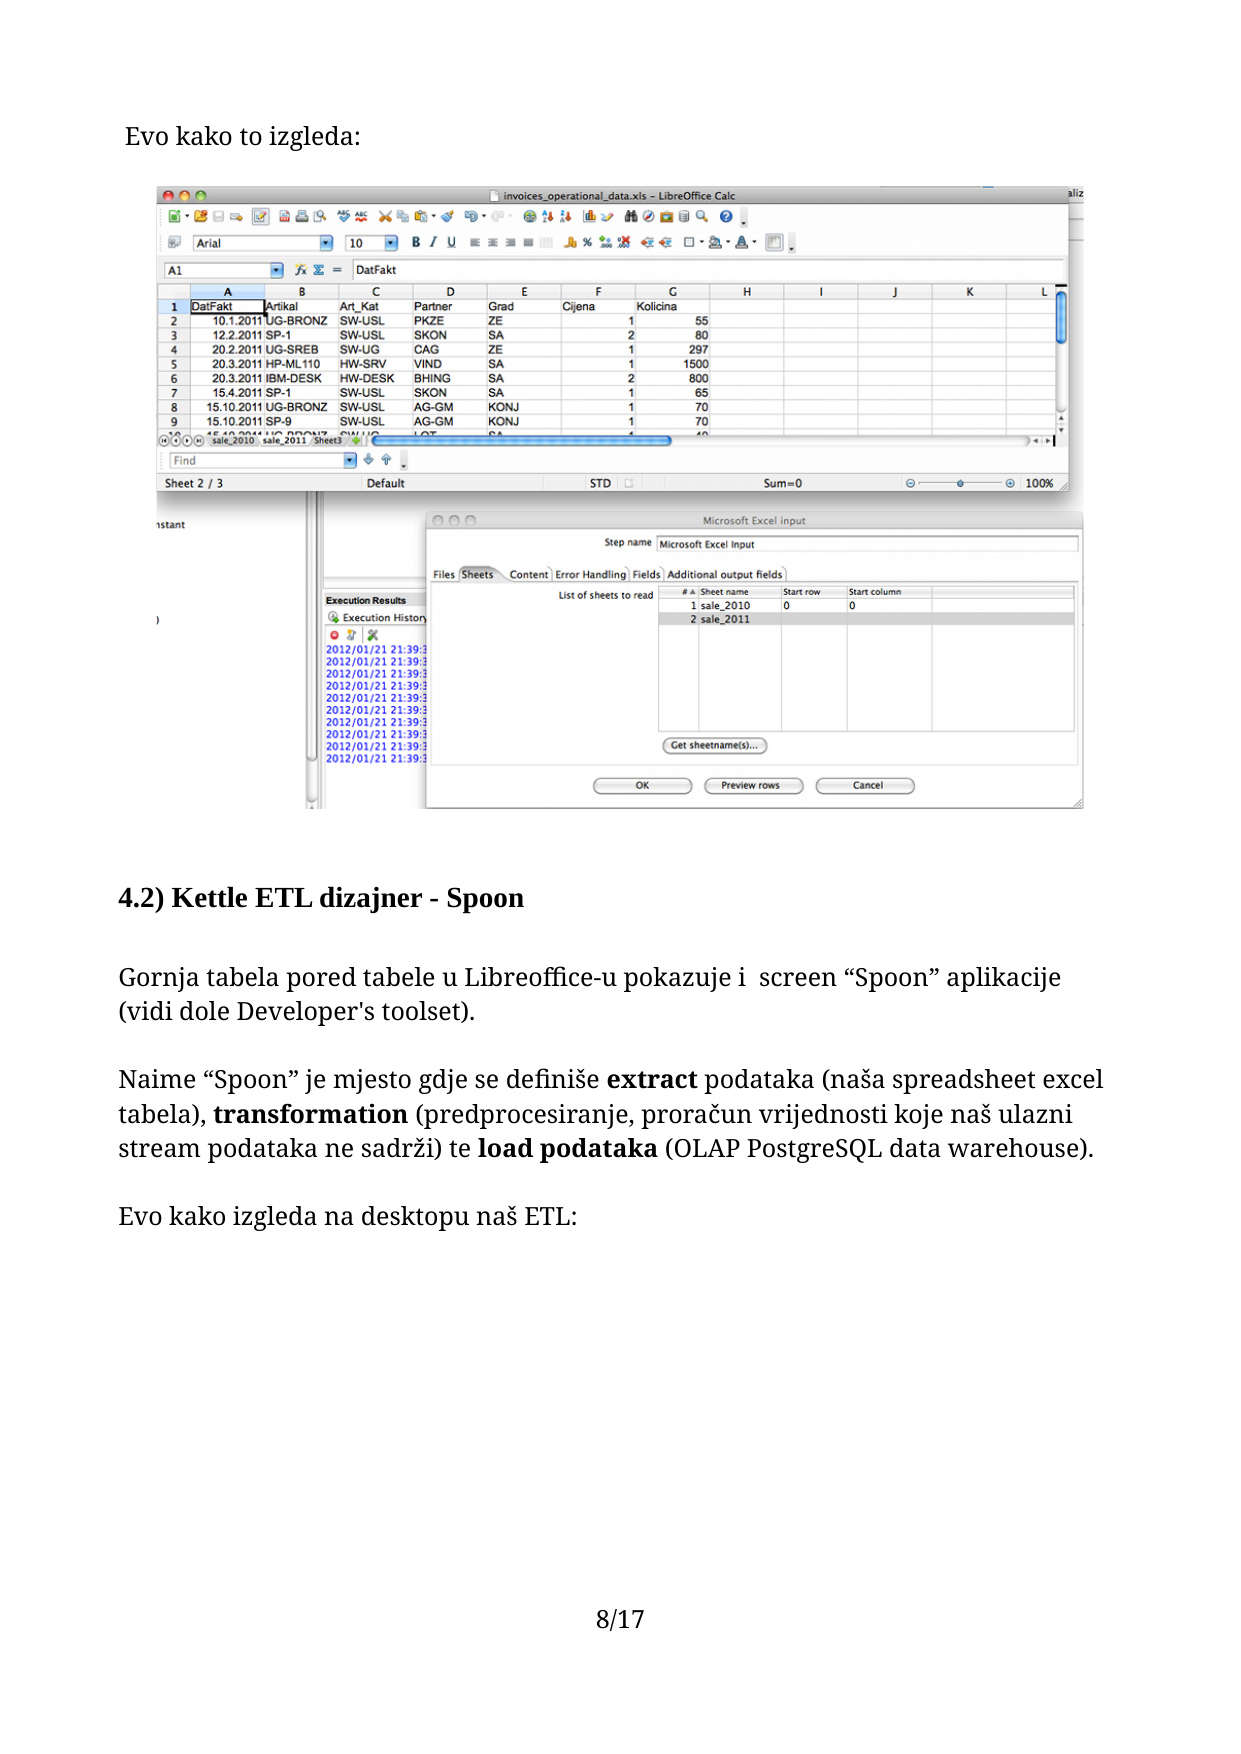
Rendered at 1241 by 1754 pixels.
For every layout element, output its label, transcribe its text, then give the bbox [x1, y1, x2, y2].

text Gornja tabela pored tabele u Libreoffice-u pokazuje i screen “Spoon” aplikacije (vidi dole Developer's toolset). [118, 960, 1122, 1028]
text Evo kako izgleda na desktopu naš ETL: [118, 1198, 1122, 1232]
text Naime “Spoon” je mjesto gdje se definiše extract podataka (naša spreadsheet excel tabela), transformation (predprocesiranje, proračun vrijednosti koje naš ulazni stream podataka ne sadrži) te load podataka (OLAP PostgreSQL data warehouse). [118, 1062, 1122, 1164]
text Evo kako to izgleda: [118, 118, 1122, 152]
subtitle 4.2) Kettle ETL dizajner - Spoon [118, 880, 1122, 913]
picture [156, 186, 1084, 809]
